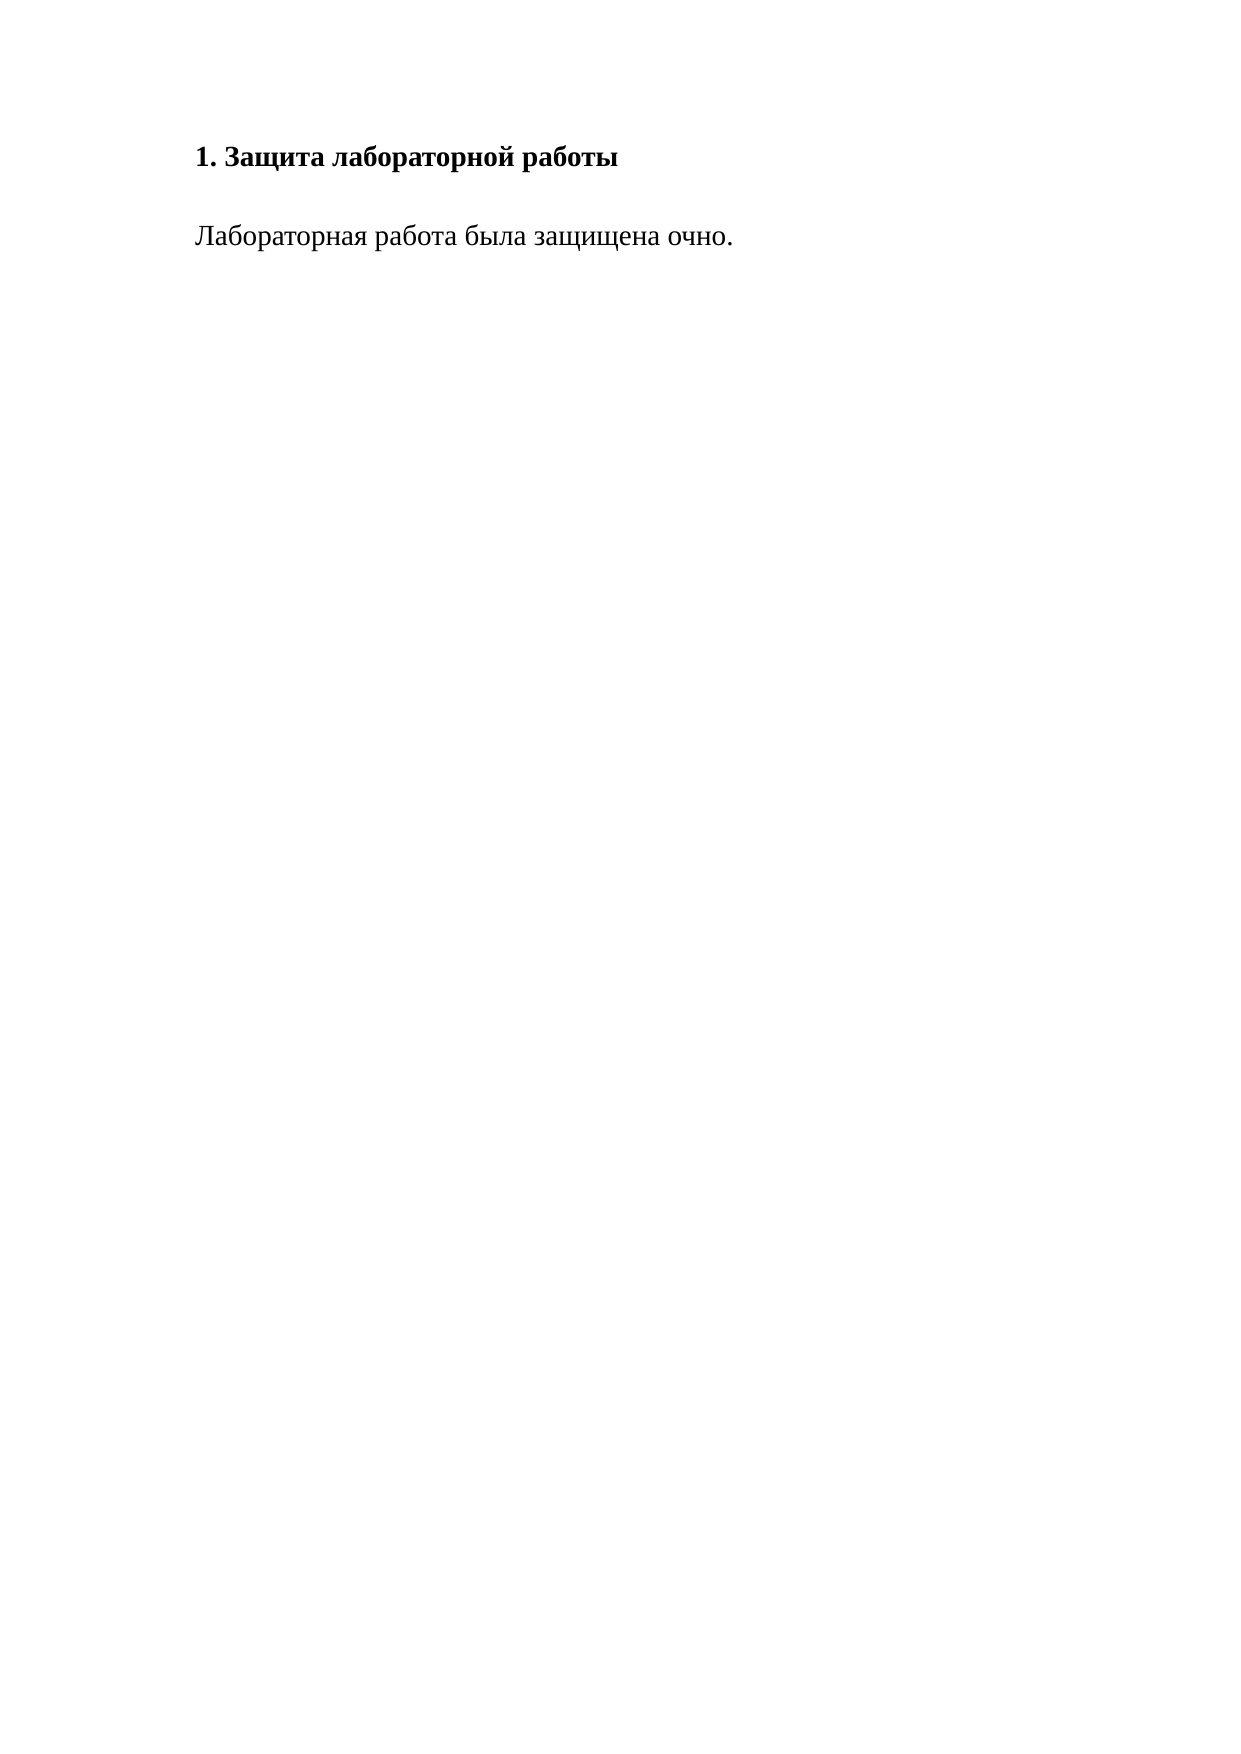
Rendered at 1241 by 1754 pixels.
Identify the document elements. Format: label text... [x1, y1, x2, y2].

text Лабораторная работа была защищена очно. [118, 218, 1122, 252]
subtitle 1. Защита лабораторной работы [118, 139, 1122, 172]
